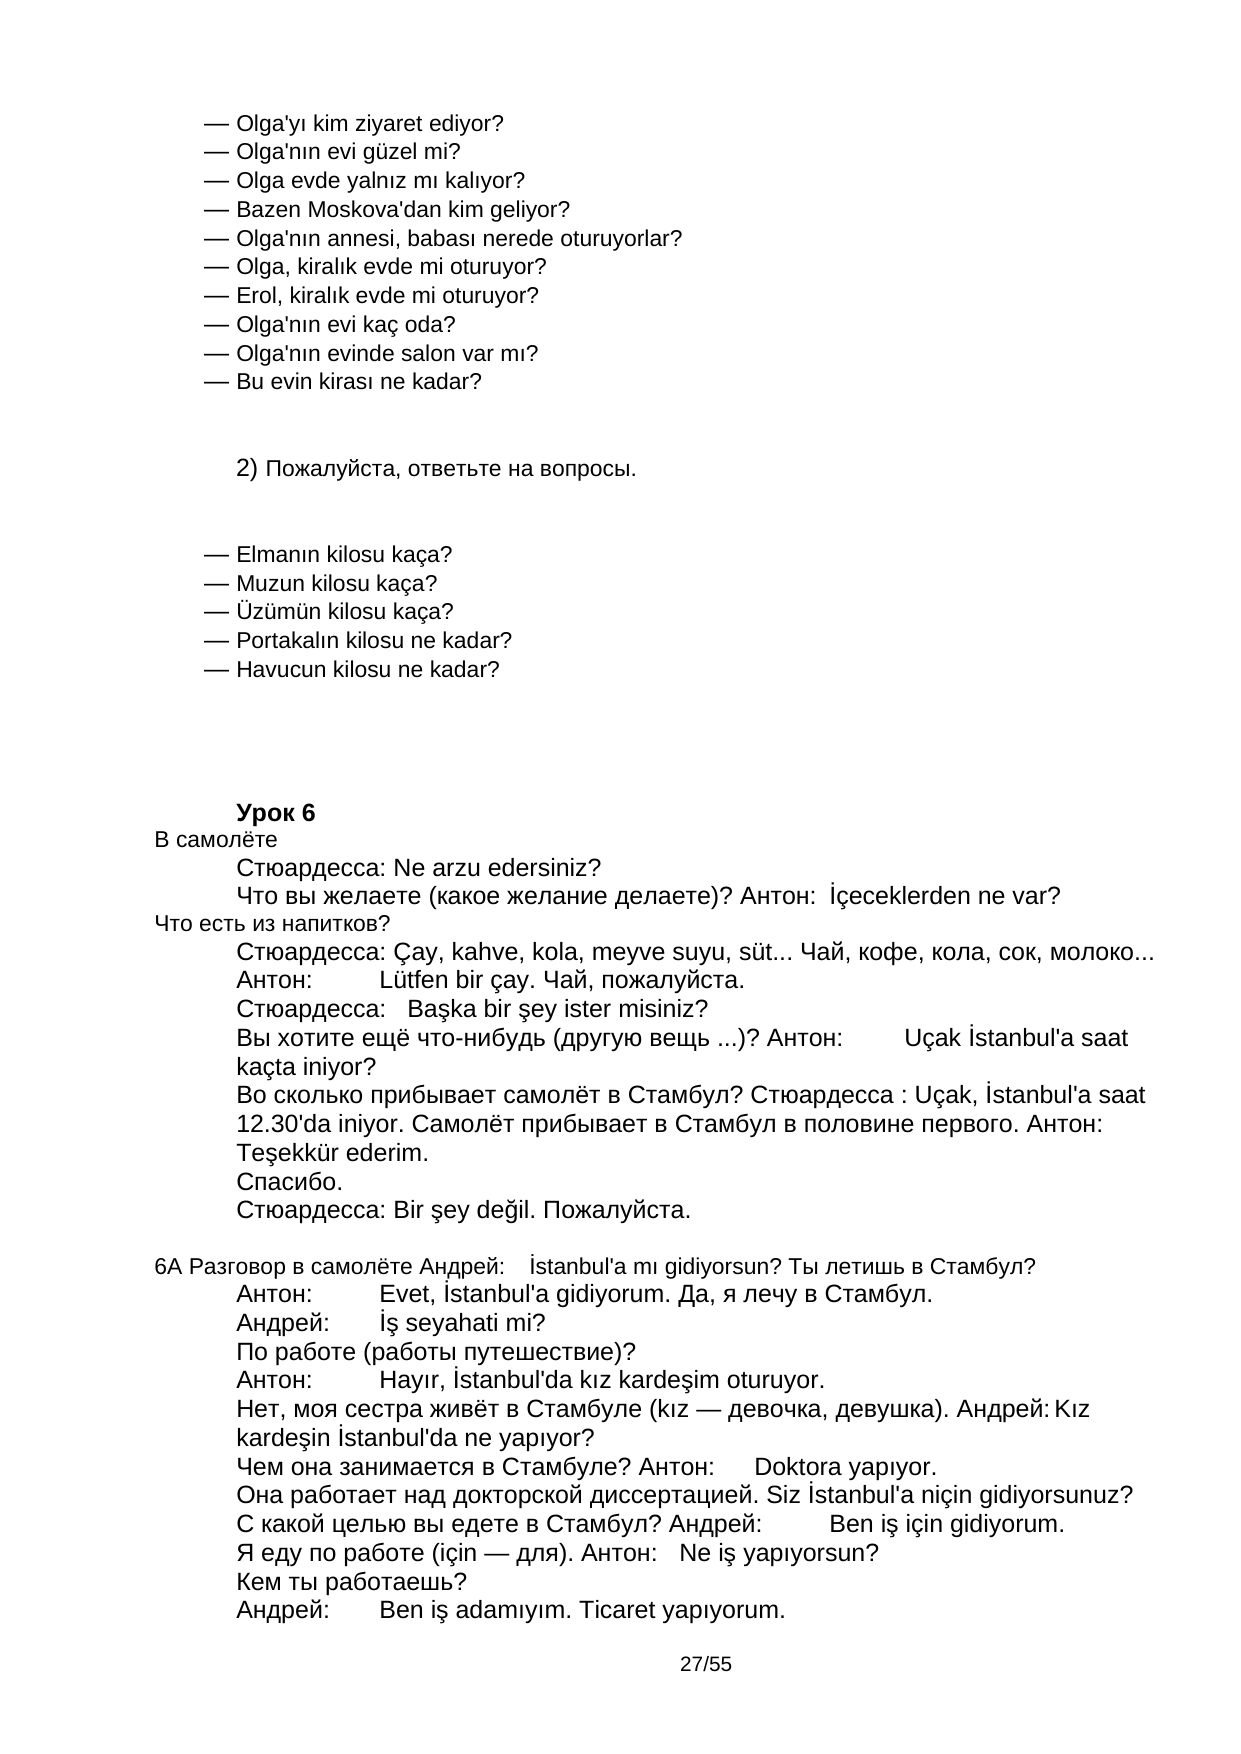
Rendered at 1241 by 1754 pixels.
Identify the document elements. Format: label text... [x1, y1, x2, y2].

list Olga'yı kim ziyaret ediyor? [204, 107, 1176, 136]
text В самолёте [154, 826, 1176, 853]
list Olga'nın evi güzel mi? [204, 136, 1176, 165]
text Она работает над докторской диссертацией. Siz İstanbul'a niçin gidiyorsunuz? [236, 1480, 1176, 1509]
text Вы хотите ещё что-нибудь (другую вещь ...)? Антон: Uçak İstanbul'a saat kaçta iniyor? [236, 1023, 1176, 1080]
text Кем ты работаешь? [236, 1567, 1176, 1595]
list Üzümün kilosu kaça? [204, 596, 1176, 625]
text Андрей: Ben iş adamıyım. Ticaret yapıyorum. [236, 1595, 1176, 1624]
list Olga'nın annesi, babası nerede oturuyorlar? [204, 222, 1176, 251]
subtitle Урок 6 [236, 797, 1176, 826]
list Olga, kiralık evde mi oturuyor? [204, 251, 1176, 280]
text Что есть из напитков? [154, 910, 1176, 936]
list Пожалуйста, ответьте на вопросы. [236, 452, 1176, 481]
text Спасибо. [236, 1166, 1176, 1195]
list Bu evin kirası ne kadar? [204, 366, 1176, 395]
text Чем она занимается в Стамбуле? Антон: Doktora yapıyor. [236, 1452, 1176, 1480]
list Muzun kilosu kaça? [204, 567, 1176, 596]
text По работе (работы путешествие)? [236, 1337, 1176, 1365]
text Андрей: İş seyahati mi? [236, 1308, 1176, 1337]
text Стюардесса: Çay, kahve, kola, meyve suyu, süt... Чай, кофе, кола, сок, молоко... [236, 936, 1176, 965]
list Bazen Moskova'dan kim geliyor? [204, 194, 1176, 222]
text Стюардесса: Bir şey değil. Пожалуйста. [236, 1195, 1176, 1224]
list Olga'nın evi kaç oda? [204, 309, 1176, 337]
text Стюардесса: Ne arzu edersiniz? [236, 853, 1176, 881]
text Антон: Evet, İstanbul'a gidiyorum. Да, я лечу в Стамбул. [236, 1279, 1176, 1308]
text Антон: Hayır, İstanbul'da kız kardeşim oturuyor. [236, 1365, 1176, 1394]
list Erol, kiralık evde mi oturuyor? [204, 280, 1176, 309]
list Elmanın kilosu kaça? [204, 539, 1176, 567]
list Havucun kilosu ne kadar? [204, 654, 1176, 682]
text Я еду по работе (için — для). Антон: Ne iş yapıyorsun? [236, 1538, 1176, 1567]
text Во сколько прибывает самолёт в Стамбул? Cтюардесса : Uçak, İstanbul'a saat 12.30'da iniyor. Самолёт прибывает в Стамбул в половине первого. Антон: Teşekkür ederim. [236, 1080, 1176, 1166]
text 6А Разговор в самолёте Андрей: İstanbul'a mı gidiyorsun? Ты летишь в Стамбул? [154, 1253, 1176, 1279]
text Что вы желаете (какое желание делаете)? Антон: İçeceklerden ne var? [236, 881, 1176, 910]
text Стюардесса: Başka bir şey ister misiniz? [236, 994, 1176, 1023]
text Нет, моя сестра живёт в Стамбуле (kız — девочка, девушка). Андрей: Kız kardeşin İstanbul'da ne yapıyor? [236, 1394, 1176, 1452]
text С какой целью вы едете в Стамбул? Андрей: Ben iş için gidiyorum. [236, 1509, 1176, 1538]
list Olga'nın evinde salon var mı? [204, 337, 1176, 366]
list Portakalın kilosu ne kadar? [204, 625, 1176, 654]
text Антон: Lütfen bir çay. Чай, пожалуйста. [236, 965, 1176, 994]
list Olga evde yalnız mı kalıyor? [204, 165, 1176, 194]
